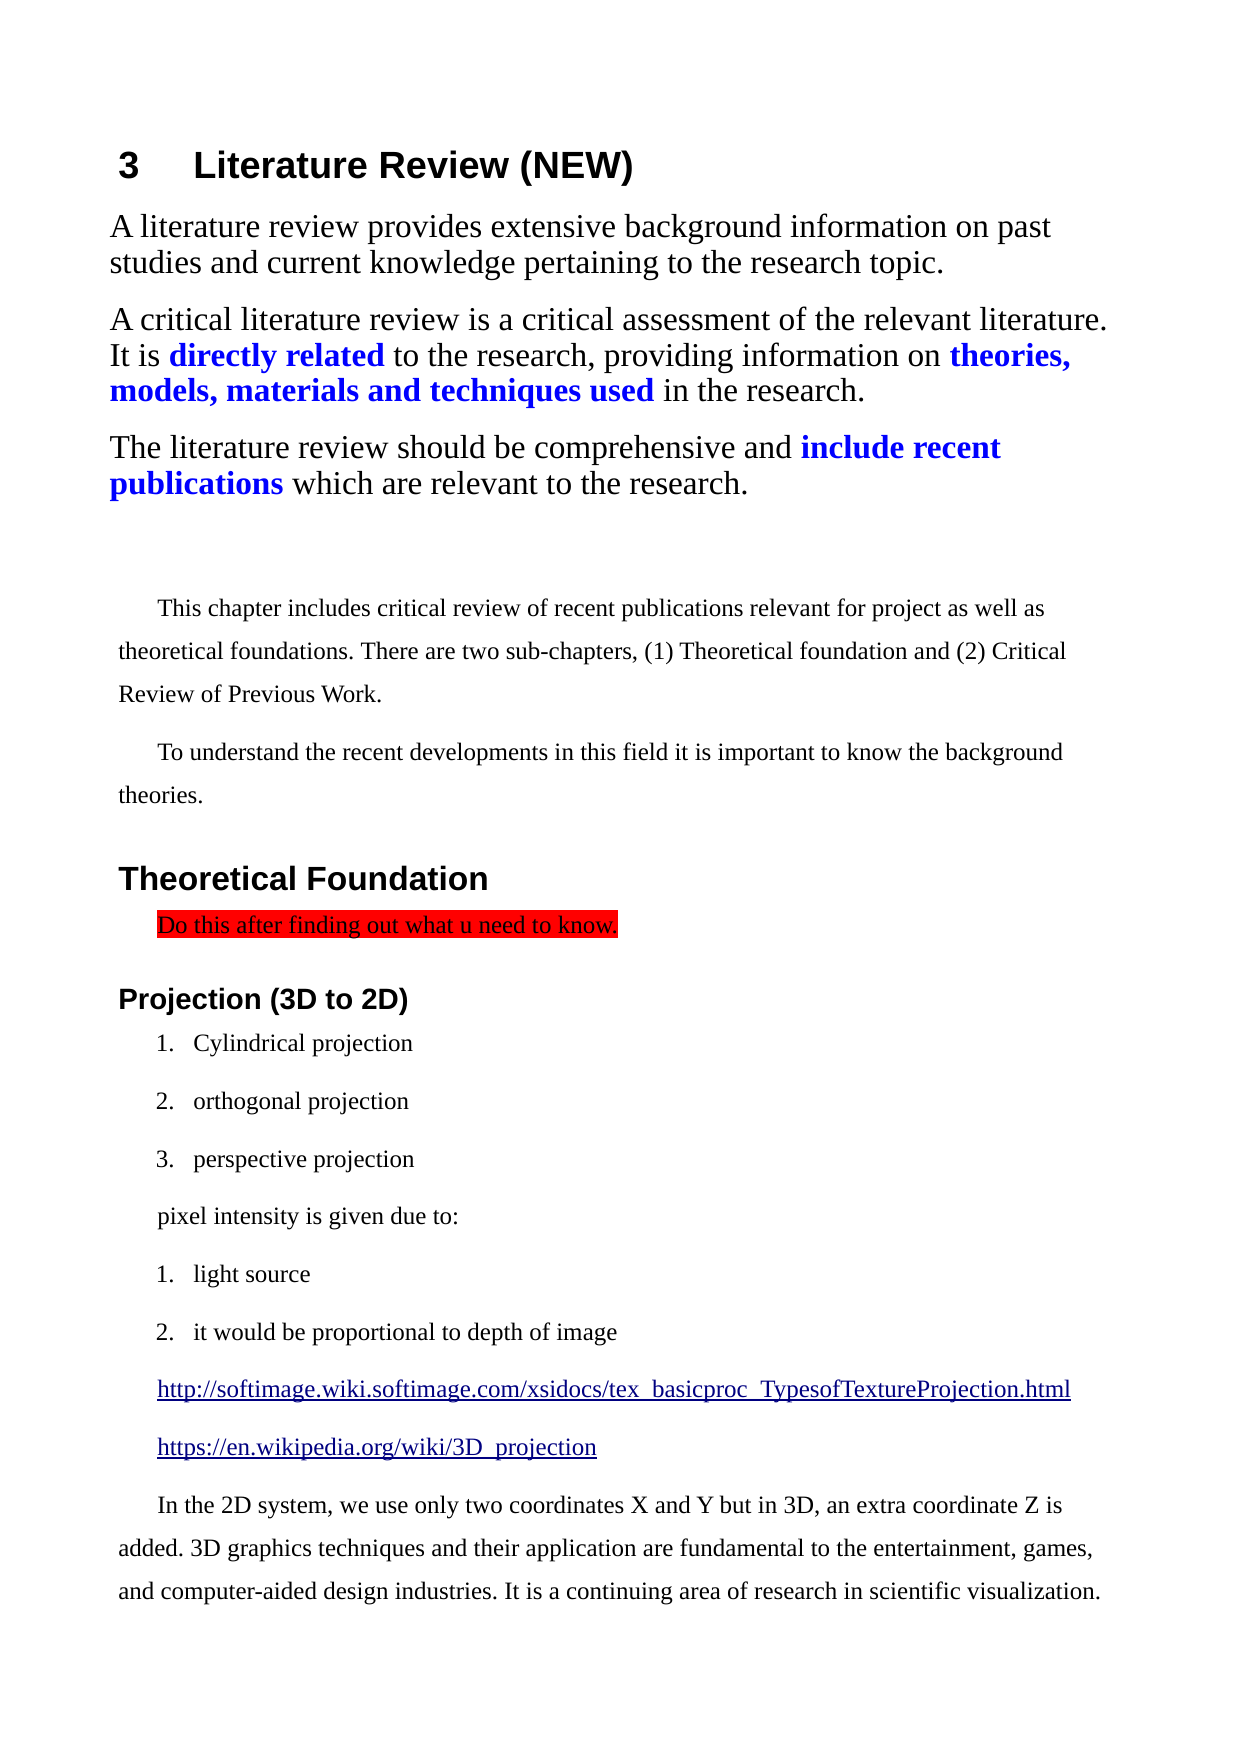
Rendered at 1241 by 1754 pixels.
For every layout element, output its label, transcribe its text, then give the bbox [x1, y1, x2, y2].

list it would be proportional to depth of image [156, 1317, 1122, 1346]
subtitle Projection (3D to 2D) [118, 982, 1122, 1016]
list light source [156, 1259, 1122, 1288]
text https://en.wikipedia.org/wiki/3D_projection [118, 1432, 1122, 1461]
text To understand the recent developments in this field it is important to know the background theories. [118, 737, 1122, 809]
subtitle Literature Review (NEW) [118, 143, 1122, 187]
list orthogonal projection [156, 1086, 1122, 1115]
text Do this after finding out what u need to know. [118, 910, 1122, 938]
list Cylindrical projection [156, 1028, 1122, 1057]
text pixel intensity is given due to: [118, 1201, 1122, 1230]
text In the 2D system, we use only two coordinates X and Y but in 3D, an extra coordinate Z is added. 3D graphics techniques and their application are fundamental to the entertainment, games, and computer-aided design industries. It is a continuing area of research in scientific visualization. [118, 1490, 1122, 1605]
text http://softimage.wiki.softimage.com/xsidocs/tex_basicproc_TypesofTextureProjection.html [118, 1374, 1122, 1403]
subtitle Theoretical Foundation [118, 859, 1122, 897]
list perspective projection [156, 1144, 1122, 1172]
text This chapter includes critical review of recent publications relevant for project as well as theoretical foundations. There are two sub-chapters, (1) Theoretical foundation and (2) Critical Review of Previous Work. [118, 199, 1122, 708]
